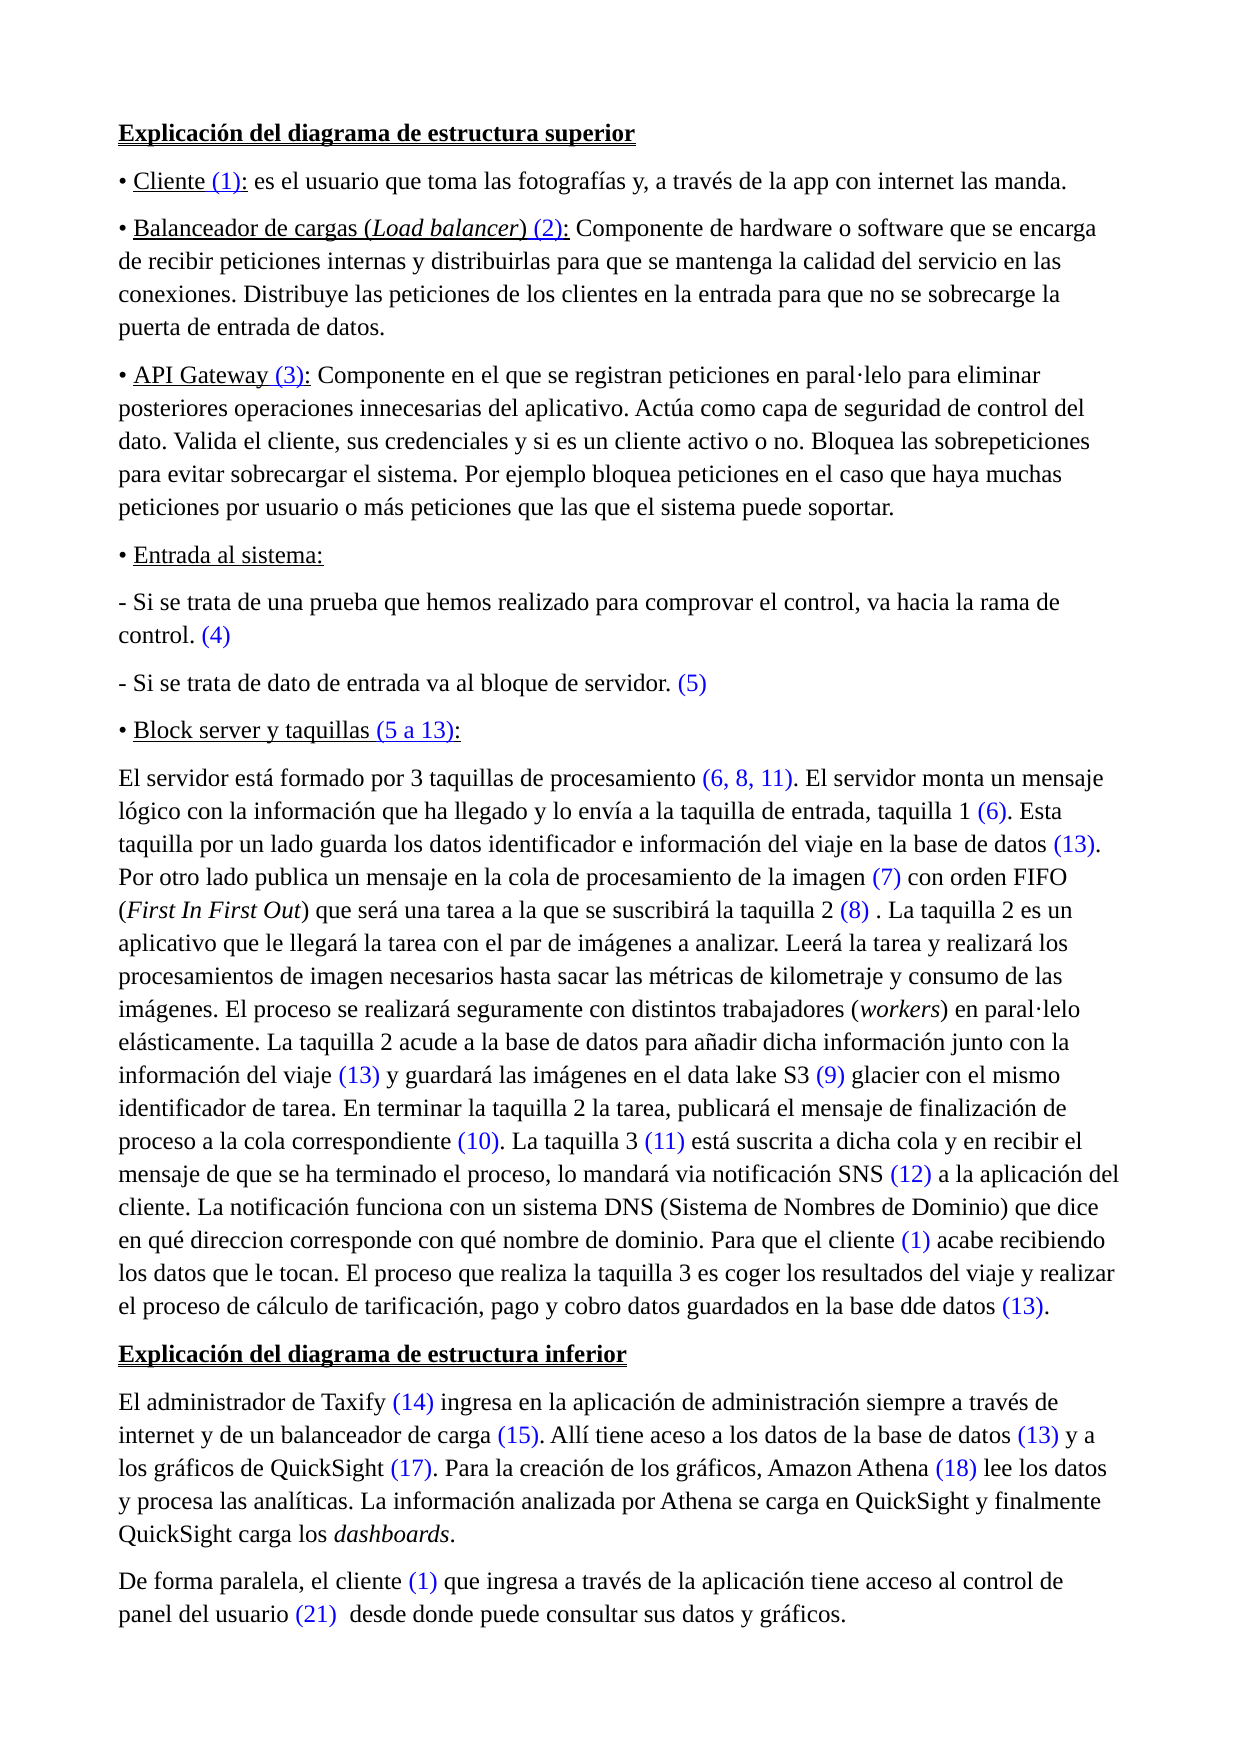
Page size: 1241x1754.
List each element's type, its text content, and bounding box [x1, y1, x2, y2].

text De forma paralela, el cliente (1) que ingresa a través de la aplicación tiene acceso al control de panel del usuario (21) desde donde puede consultar sus datos y gráficos. [118, 1566, 1122, 1628]
text El administrador de Taxify (14) ingresa en la aplicación de administración siempre a través de internet y de un balanceador de carga (15). Allí tiene aceso a los datos de la base de datos (13) y a los gráficos de QuickSight (17). Para la creación de los gráficos, Amazon Athena (18) lee los datos y procesa las analíticas. La información analizada por Athena se carga en QuickSight y finalmente QuickSight carga los dashboards. [118, 1387, 1122, 1547]
text • Block server y taquillas (5 a 13): [118, 716, 1122, 744]
text - Si se trata de dato de entrada va al bloque de servidor. (5) [118, 668, 1122, 697]
text - Si se trata de una prueba que hemos realizado para comprovar el control, va hacia la rama de control. (4) [118, 587, 1122, 649]
text Explicación del diagrama de estructura inferior [118, 1339, 1122, 1368]
text • Balanceador de cargas (Load balancer) (2): Componente de hardware o software que se encarga de recibir peticiones internas y distribuirlas para que se mantenga la calidad del servicio en las conexiones. Distribuye las peticiones de los clientes en la entrada para que no se sobrecarge la puerta de entrada de datos. [118, 213, 1122, 341]
text Explicación del diagrama de estructura superior [118, 118, 1122, 147]
text • API Gateway (3): Componente en el que se registran peticiones en paral·lelo para eliminar posteriores operaciones innecesarias del aplicativo. Actúa como capa de seguridad de control del dato. Valida el cliente, sus credenciales y si es un cliente activo o no. Bloquea las sobrepeticiones para evitar sobrecargar el sistema. Por ejemplo bloquea peticiones en el caso que haya muchas peticiones por usuario o más peticiones que las que el sistema puede soportar. [118, 360, 1122, 521]
text • Entrada al sistema: [118, 540, 1122, 568]
text • Cliente (1): es el usuario que toma las fotografías y, a través de la app con internet las manda. [118, 166, 1122, 194]
text El servidor está formado por 3 taquillas de procesamiento (6, 8, 11). El servidor monta un mensaje lógico con la información que ha llegado y lo envía a la taquilla de entrada, taquilla 1 (6). Esta taquilla por un lado guarda los datos identificador e información del viaje en la base de datos (13). Por otro lado publica un mensaje en la cola de procesamiento de la imagen (7) con orden FIFO (First In First Out) que será una tarea a la que se suscribirá la taquilla 2 (8) . La taquilla 2 es un aplicativo que le llegará la tarea con el par de imágenes a analizar. Leerá la tarea y realizará los procesamientos de imagen necesarios hasta sacar las métricas de kilometraje y consumo de las imágenes. El proceso se realizará seguramente con distintos trabajadores (workers) en paral·lelo elásticamente. La taquilla 2 acude a la base de datos para añadir dicha información junto con la información del viaje (13) y guardará las imágenes en el data lake S3 (9) glacier con el mismo identificador de tarea. En terminar la taquilla 2 la tarea, publicará el mensaje de finalización de proceso a la cola correspondiente (10). La taquilla 3 (11) está suscrita a dicha cola y en recibir el mensaje de que se ha terminado el proceso, lo mandará via notificación SNS (12) a la aplicación del cliente. La notificación funciona con un sistema DNS (Sistema de Nombres de Dominio) que dice en qué direccion corresponde con qué nombre de dominio. Para que el cliente (1) acabe recibiendo los datos que le tocan. El proceso que realiza la taquilla 3 es coger los resultados del viaje y realizar el proceso de cálculo de tarificación, pago y cobro datos guardados en la base dde datos (13). [118, 763, 1122, 1320]
